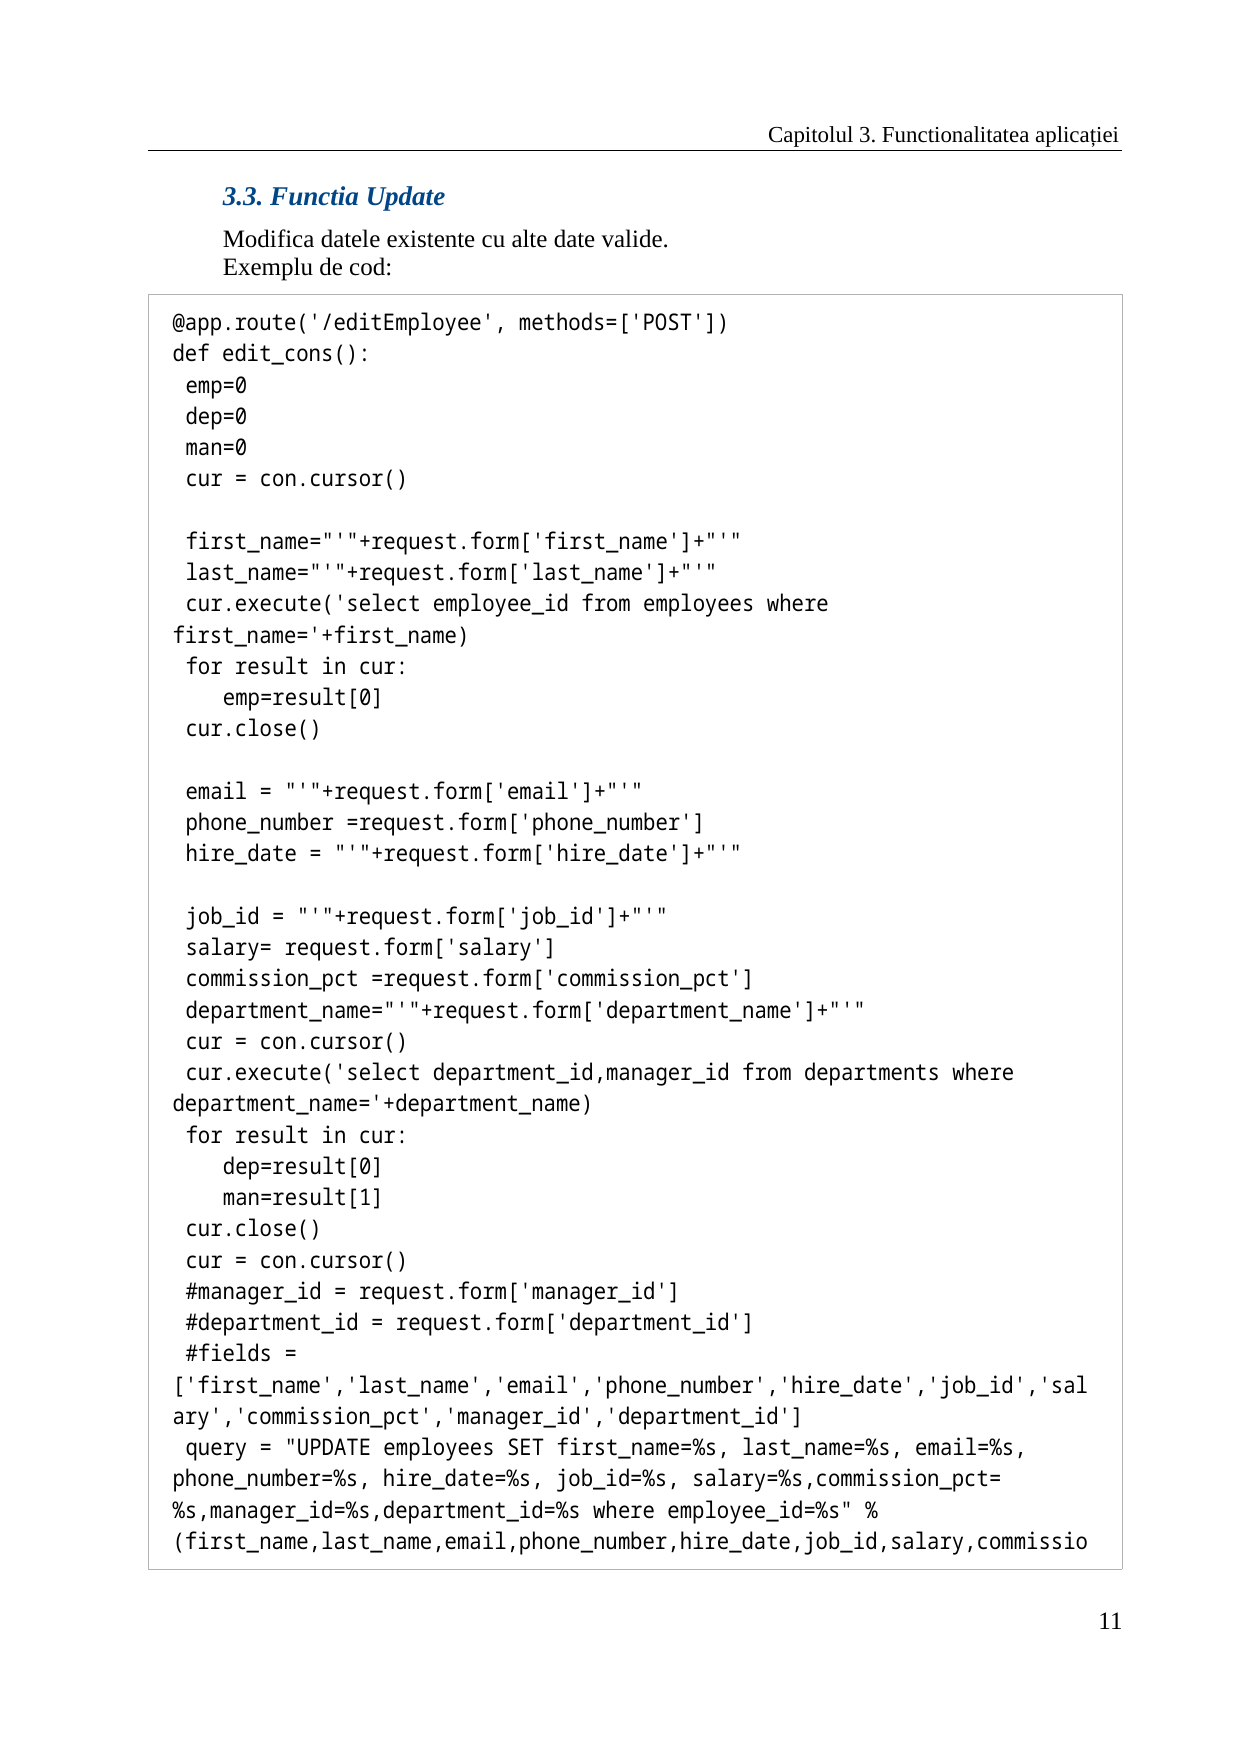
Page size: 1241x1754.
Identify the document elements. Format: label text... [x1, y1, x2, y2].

text @app.route('/editEmployee', methods=['POST']) def edit_cons(): emp=0 dep=0 man=0 cur = con.cursor() first_name="'"+request.form['first_name']+"'" last_name="'"+request.form['last_name']+"'" cur.execute('select employee_id from employees where first_name='+first_name) for result in cur: emp=result[0] cur.close() email = "'"+request.form['email']+"'" phone_number =request.form['phone_number'] hire_date = "'"+request.form['hire_date']+"'" job_id = "'"+request.form['job_id']+"'" salary= request.form['salary'] commission_pct =request.form['commission_pct'] department_name="'"+request.form['department_name']+"'" cur = con.cursor() cur.execute('select department_id,manager_id from departments where department_name='+department_name) for result in cur: dep=result[0] man=result[1] cur.close() cur = con.cursor() #manager_id = request.form['manager_id'] #department_id = request.form['department_id'] #fields = ['first_name','last_name','email','phone_number','hire_date','job_id','salary','commission_pct','manager_id','department_id'] query = "UPDATE employees SET first_name=%s, last_name=%s, email=%s, phone_number=%s, hire_date=%s, job_id=%s, salary=%s,commission_pct=%s,manager_id=%s,department_id=%s where employee_id=%s" % (first_name,last_name,email,phone_number,hire_date,job_id,salary,commissio [149, 295, 1122, 1569]
text Exemplu de cod: [148, 252, 1122, 281]
text Modifica datele existente cu alte date valide. [148, 224, 1122, 252]
subtitle Functia Update [223, 180, 1122, 211]
